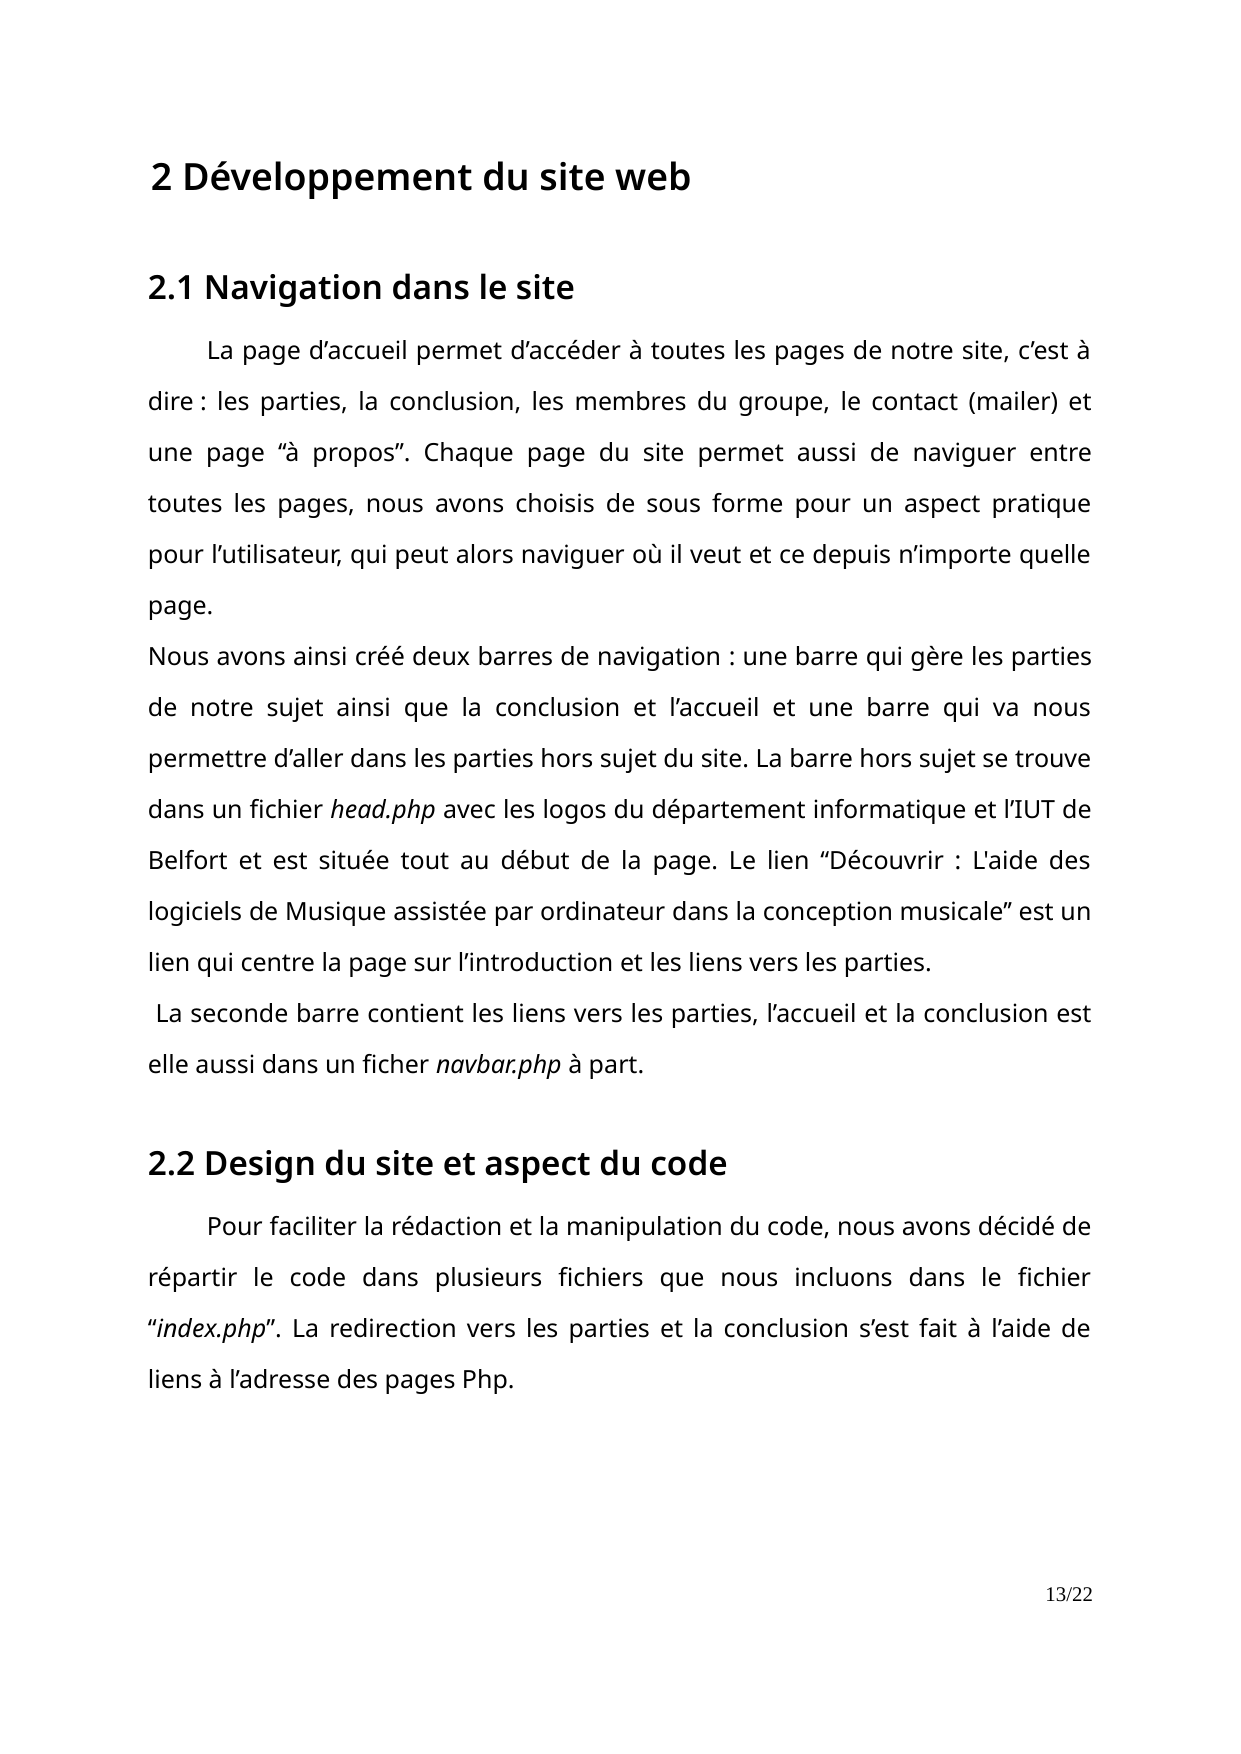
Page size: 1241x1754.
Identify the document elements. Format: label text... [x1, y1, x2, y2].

subtitle Développement du site web [148, 148, 1093, 204]
text Pour faciliter la rédaction et la manipulation du code, nous avons décidé de répartir le code dans plusieurs fichiers que nous incluons dans le fichier ‘‘index.php’’. La redirection vers les parties et la conclusion s’est fait à l’aide de liens à l’adresse des pages Php. [148, 1208, 1093, 1396]
subtitle Design du site et aspect du code [148, 1139, 1093, 1185]
text La page d’accueil permet d’accéder à toutes les pages de notre site, c’est à dire : les parties, la conclusion, les membres du groupe, le contact (mailer) et une page ‘‘à propos’’. Chaque page du site permet aussi de naviguer entre toutes les pages, nous avons choisis de sous forme pour un aspect pratique pour l’utilisateur, qui peut alors naviguer où il veut et ce depuis n’importe quelle page. Nous avons ainsi créé deux barres de navigation : une barre qui gère les parties de notre sujet ainsi que la conclusion et l’accueil et une barre qui va nous permettre d’aller dans les parties hors sujet du site. La barre hors sujet se trouve dans un fichier head.php avec les logos du département informatique et l’IUT de Belfort et est située tout au début de la page. Le lien ‘‘Découvrir : L'aide des logiciels de Musique assistée par ordinateur dans la conception musicale’’ est un lien qui centre la page sur l’introduction et les liens vers les parties. La seconde barre contient les liens vers les parties, l’accueil et la conclusion est elle aussi dans un ficher navbar.php à part. [148, 332, 1093, 1081]
subtitle Navigation dans le site [148, 263, 1093, 309]
